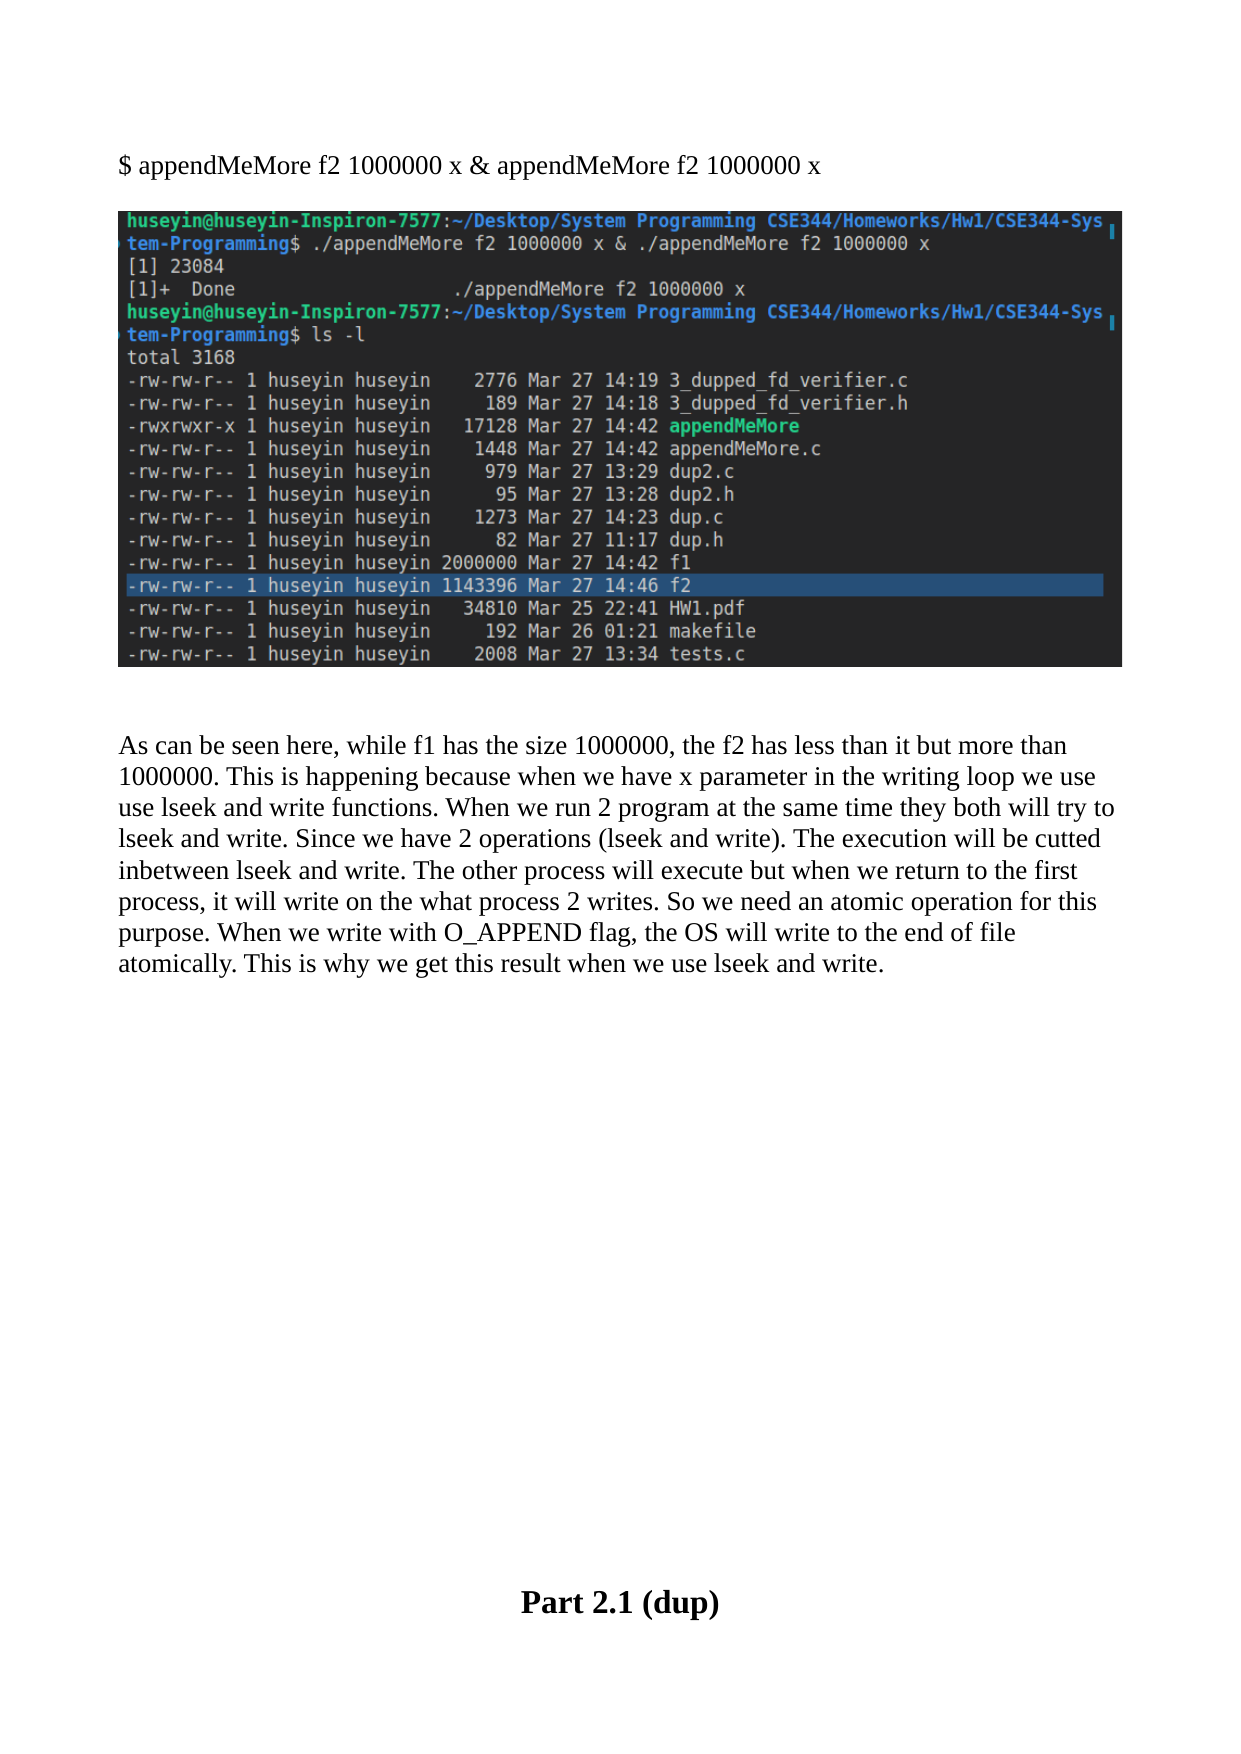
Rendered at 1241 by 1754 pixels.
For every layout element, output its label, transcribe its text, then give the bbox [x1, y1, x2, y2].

text As can be seen here, while f1 has the size 1000000, the f2 has less than it but more than 1000000. This is happening because when we have x parameter in the writing loop we use use lseek and write functions. When we run 2 program at the same time they both will try to lseek and write. Since we have 2 operations (lseek and write). The execution will be cutted inbetween lseek and write. The other process will execute but when we return to the first process, it will write on the what process 2 writes. So we need an atomic operation for this purpose. When we write with O_APPEND flag, the OS will write to the end of file atomically. This is why we get this result when we use lseek and write. [118, 729, 1122, 978]
text $ appendMeMore f2 1000000 x & appendMeMore f2 1000000 x [118, 149, 1122, 180]
text Part 2.1 (dup) [118, 1582, 1122, 1620]
picture [118, 211, 1123, 667]
